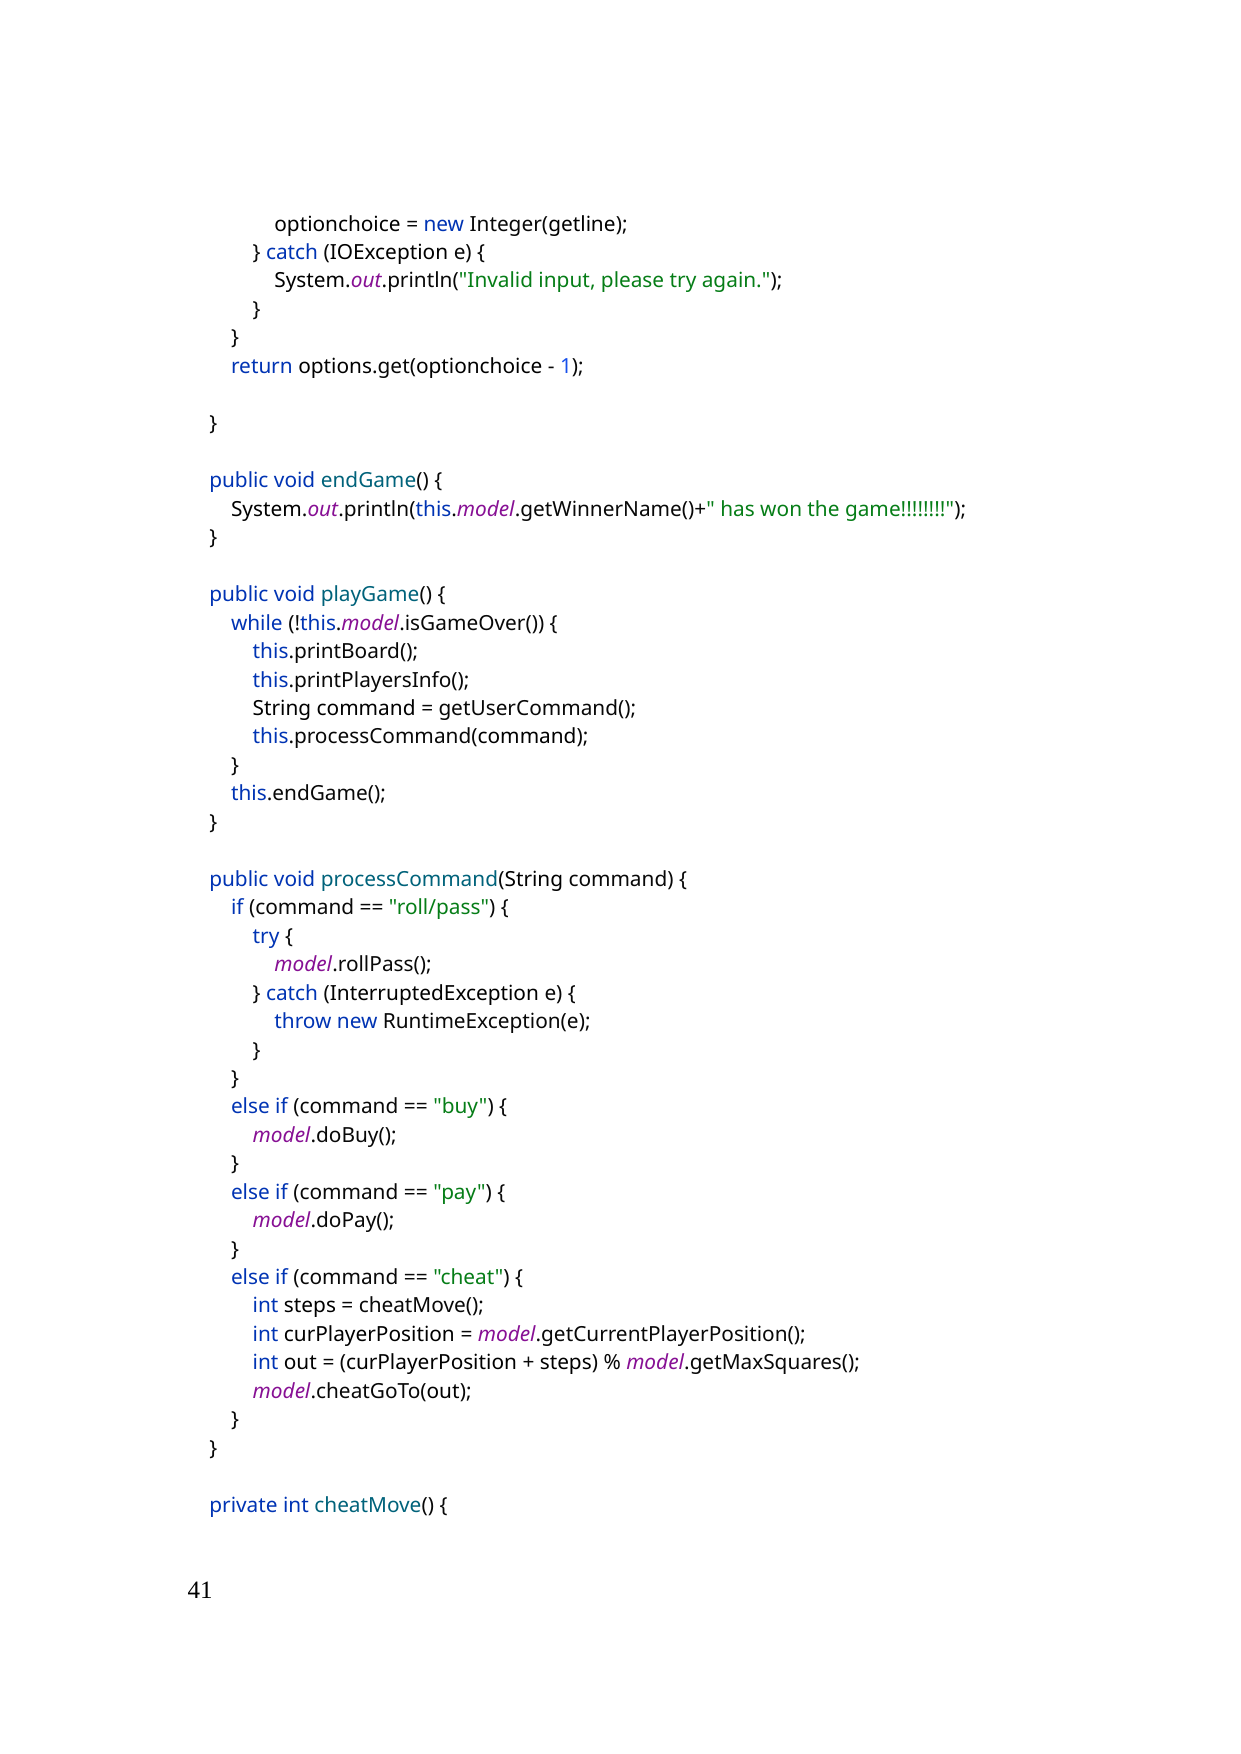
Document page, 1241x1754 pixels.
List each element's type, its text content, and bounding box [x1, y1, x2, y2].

text optionchoice = new Integer(getline); } catch (IOException e) { System.out.println("Invalid input, please try again."); } } return options.get(optionchoice - 1); } public void endGame() { System.out.println(this.model.getWinnerName()+" has won the game!!!!!!!!"); } public void playGame() { while (!this.model.isGameOver()) { this.printBoard(); this.printPlayersInfo(); String command = getUserCommand(); this.processCommand(command); } this.endGame(); } public void processCommand(String command) { if (command == "roll/pass") { try { model.rollPass(); } catch (InterruptedException e) { throw new RuntimeException(e); } } else if (command == "buy") { model.doBuy(); } else if (command == "pay") { model.doPay(); } else if (command == "cheat") { int steps = cheatMove(); int curPlayerPosition = model.getCurrentPlayerPosition(); int out = (curPlayerPosition + steps) % model.getMaxSquares(); model.cheatGoTo(out); } } private int cheatMove() { [187, 209, 1053, 1518]
